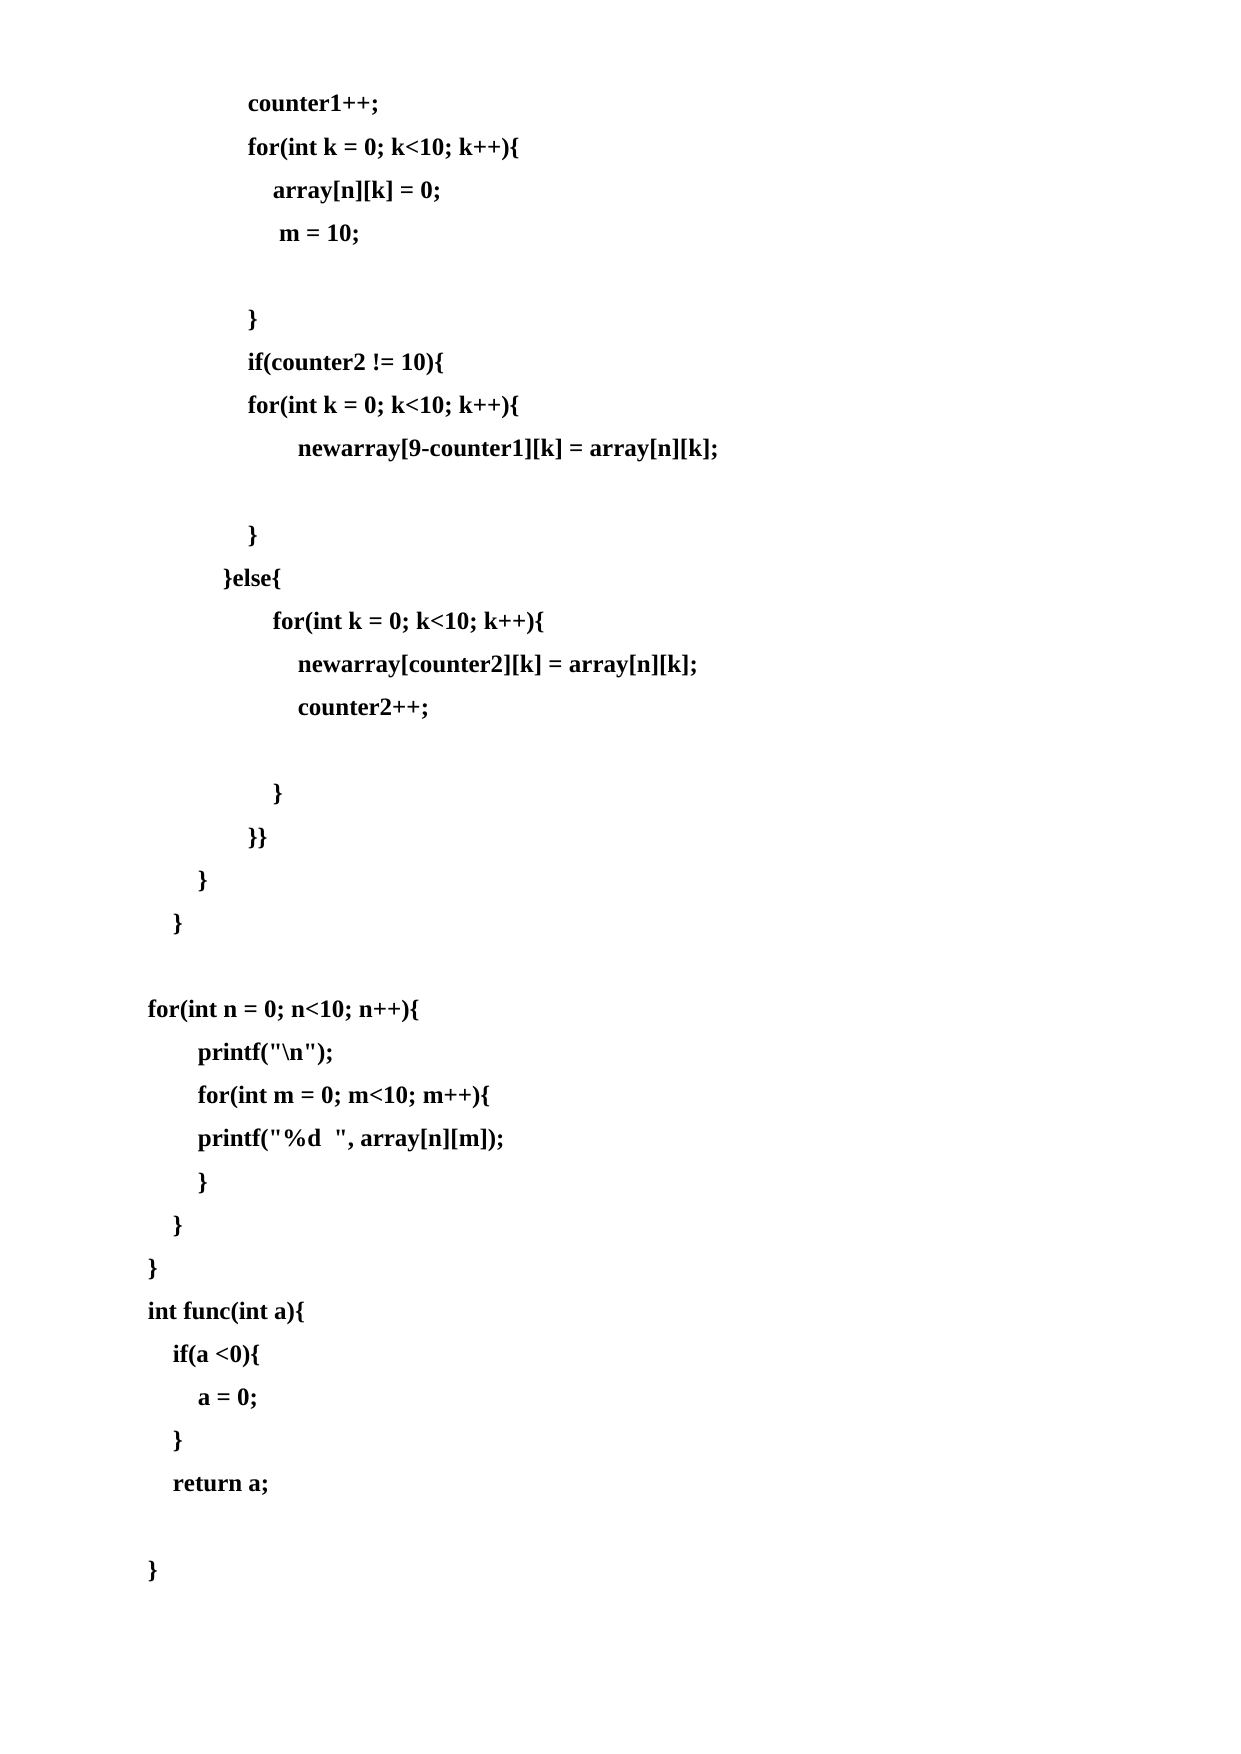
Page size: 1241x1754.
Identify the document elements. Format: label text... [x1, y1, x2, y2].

text counter1++; for(int k = 0; k<10; k++){ array[n][k] = 0; m = 10; } if(counter2 != 10){ for(int k = 0; k<10; k++){ newarray[9-counter1][k] = array[n][k]; } }else{ for(int k = 0; k<10; k++){ newarray[counter2][k] = array[n][k]; counter2++; } }} } } for(int n = 0; n<10; n++){ printf("\n"); for(int m = 0; m<10; m++){ printf("%d ", array[n][m]); } } } int func(int a){ if(a <0){ a = 0; } return a; } [148, 88, 1152, 1583]
